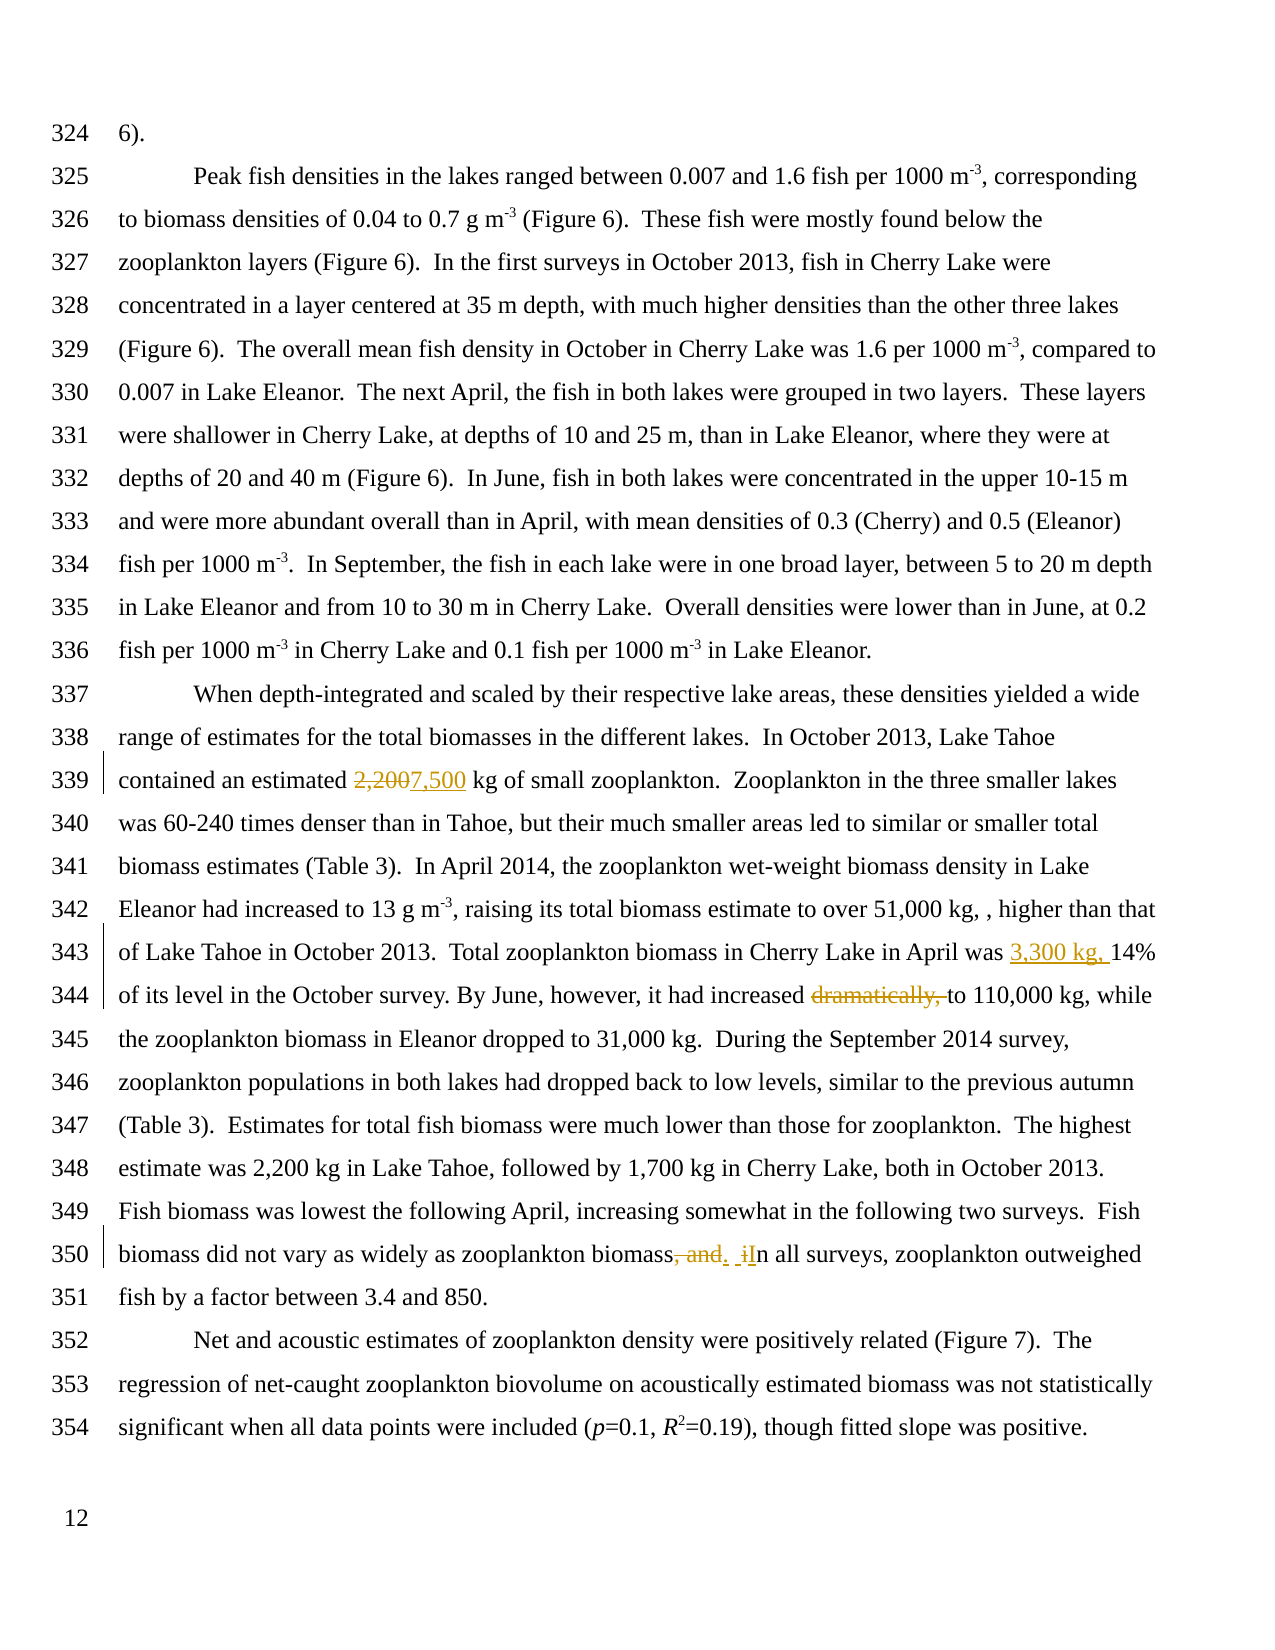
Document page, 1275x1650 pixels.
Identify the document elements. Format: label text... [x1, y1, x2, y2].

text 6). [118, 118, 1157, 147]
text Peak fish densities in the lakes ranged between 0.007 and 1.6 fish per 1000 m-3, corresponding to biomass densities of 0.04 to 0.7 g m-3 (Figure 6). These fish were mostly found below the zooplankton layers (Figure 6). In the first surveys in October 2013, fish in Cherry Lake were concentrated in a layer centered at 35 m depth, with much higher densities than the other three lakes (Figure 6). The overall mean fish density in October in Cherry Lake was 1.6 per 1000 m-3, compared to 0.007 in Lake Eleanor. The next April, the fish in both lakes were grouped in two layers. These layers were shallower in Cherry Lake, at depths of 10 and 25 m, than in Lake Eleanor, where they were at depths of 20 and 40 m (Figure 6). In June, fish in both lakes were concentrated in the upper 10-15 m and were more abundant overall than in April, with mean densities of 0.3 (Cherry) and 0.5 (Eleanor) fish per 1000 m-3. In September, the fish in each lake were in one broad layer, between 5 to 20 m depth in Lake Eleanor and from 10 to 30 m in Cherry Lake. Overall densities were lower than in June, at 0.2 fish per 1000 m-3 in Cherry Lake and 0.1 fish per 1000 m-3 in Lake Eleanor. [118, 161, 1157, 664]
text When depth-integrated and scaled by their respective lake areas, these densities yielded a wide range of estimates for the total biomasses in the different lakes. In October 2013, Lake Tahoe contained an estimated 7,500 kg of small zooplankton. Zooplankton in the three smaller lakes was 60-240 times denser than in Tahoe, but their much smaller areas led to similar or smaller total biomass estimates (Table 3). In April 2014, the zooplankton wet-weight biomass density in Lake Eleanor had increased to 13 g m-3, raising its total biomass estimate to over 51,000 kg, , higher than that of Lake Tahoe in October 2013. Total zooplankton biomass in Cherry Lake in April was 3,300 kg, 14% of its level in the October survey. By June, however, it had increased to 110,000 kg, while the zooplankton biomass in Eleanor dropped to 31,000 kg. During the September 2014 survey, zooplankton populations in both lakes had dropped back to low levels, similar to the previous autumn (Table 3). Estimates for total fish biomass were much lower than those for zooplankton. The highest estimate was 2,200 kg in Lake Tahoe, followed by 1,700 kg in Cherry Lake, both in October 2013. Fish biomass was lowest the following April, increasing somewhat in the following two surveys. Fish biomass did not vary as widely as zooplankton biomass. In all surveys, zooplankton outweighed fish by a factor between 3.4 and 850. [118, 679, 1157, 1311]
text Net and acoustic estimates of zooplankton density were positively related (Figure 7). The regression of net-caught zooplankton biovolume on acoustically estimated biomass was not statistically significant when all data points were included (p=0.1, R2=0.19), though fitted slope was positive. [118, 1326, 1157, 1441]
